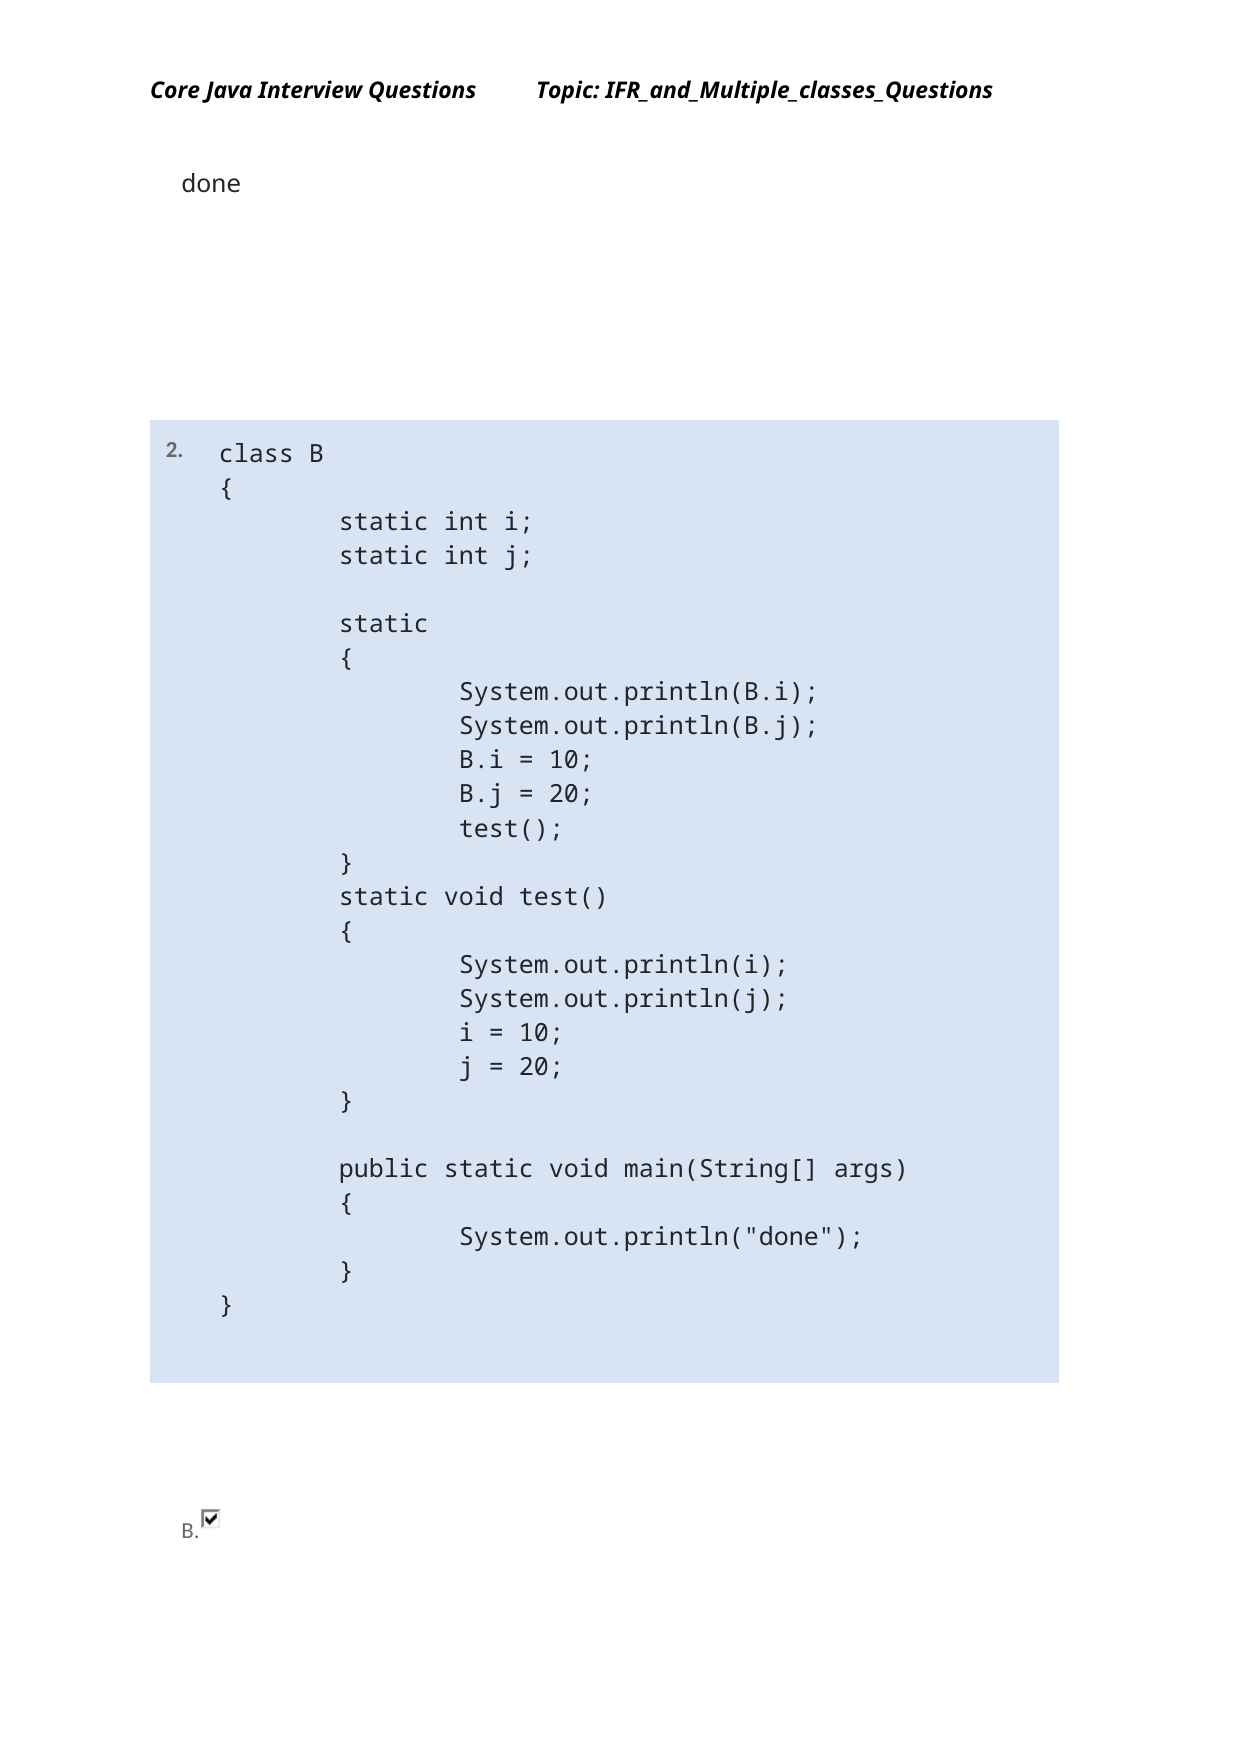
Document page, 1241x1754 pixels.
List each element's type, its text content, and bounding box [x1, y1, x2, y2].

table_cell class B { static int i; static int j; static { System.out.println(B.i); System.out.println(B.j); B.i = 10; B.j = 20; test(); } static void test() { System.out.println(i); System.out.println(j); i = 10; j = 20; } public static void main(String[] args) { System.out.println("done"); } } [203, 420, 1059, 1383]
table_header done [181, 166, 250, 302]
table_header [181, 1399, 242, 1501]
table_header [181, 302, 442, 404]
table_cell [150, 1384, 1090, 1579]
table_cell [1059, 420, 1090, 1383]
table_cell [150, 150, 1090, 420]
table_cell 2. [150, 420, 203, 1383]
table_header B. [181, 1501, 252, 1563]
